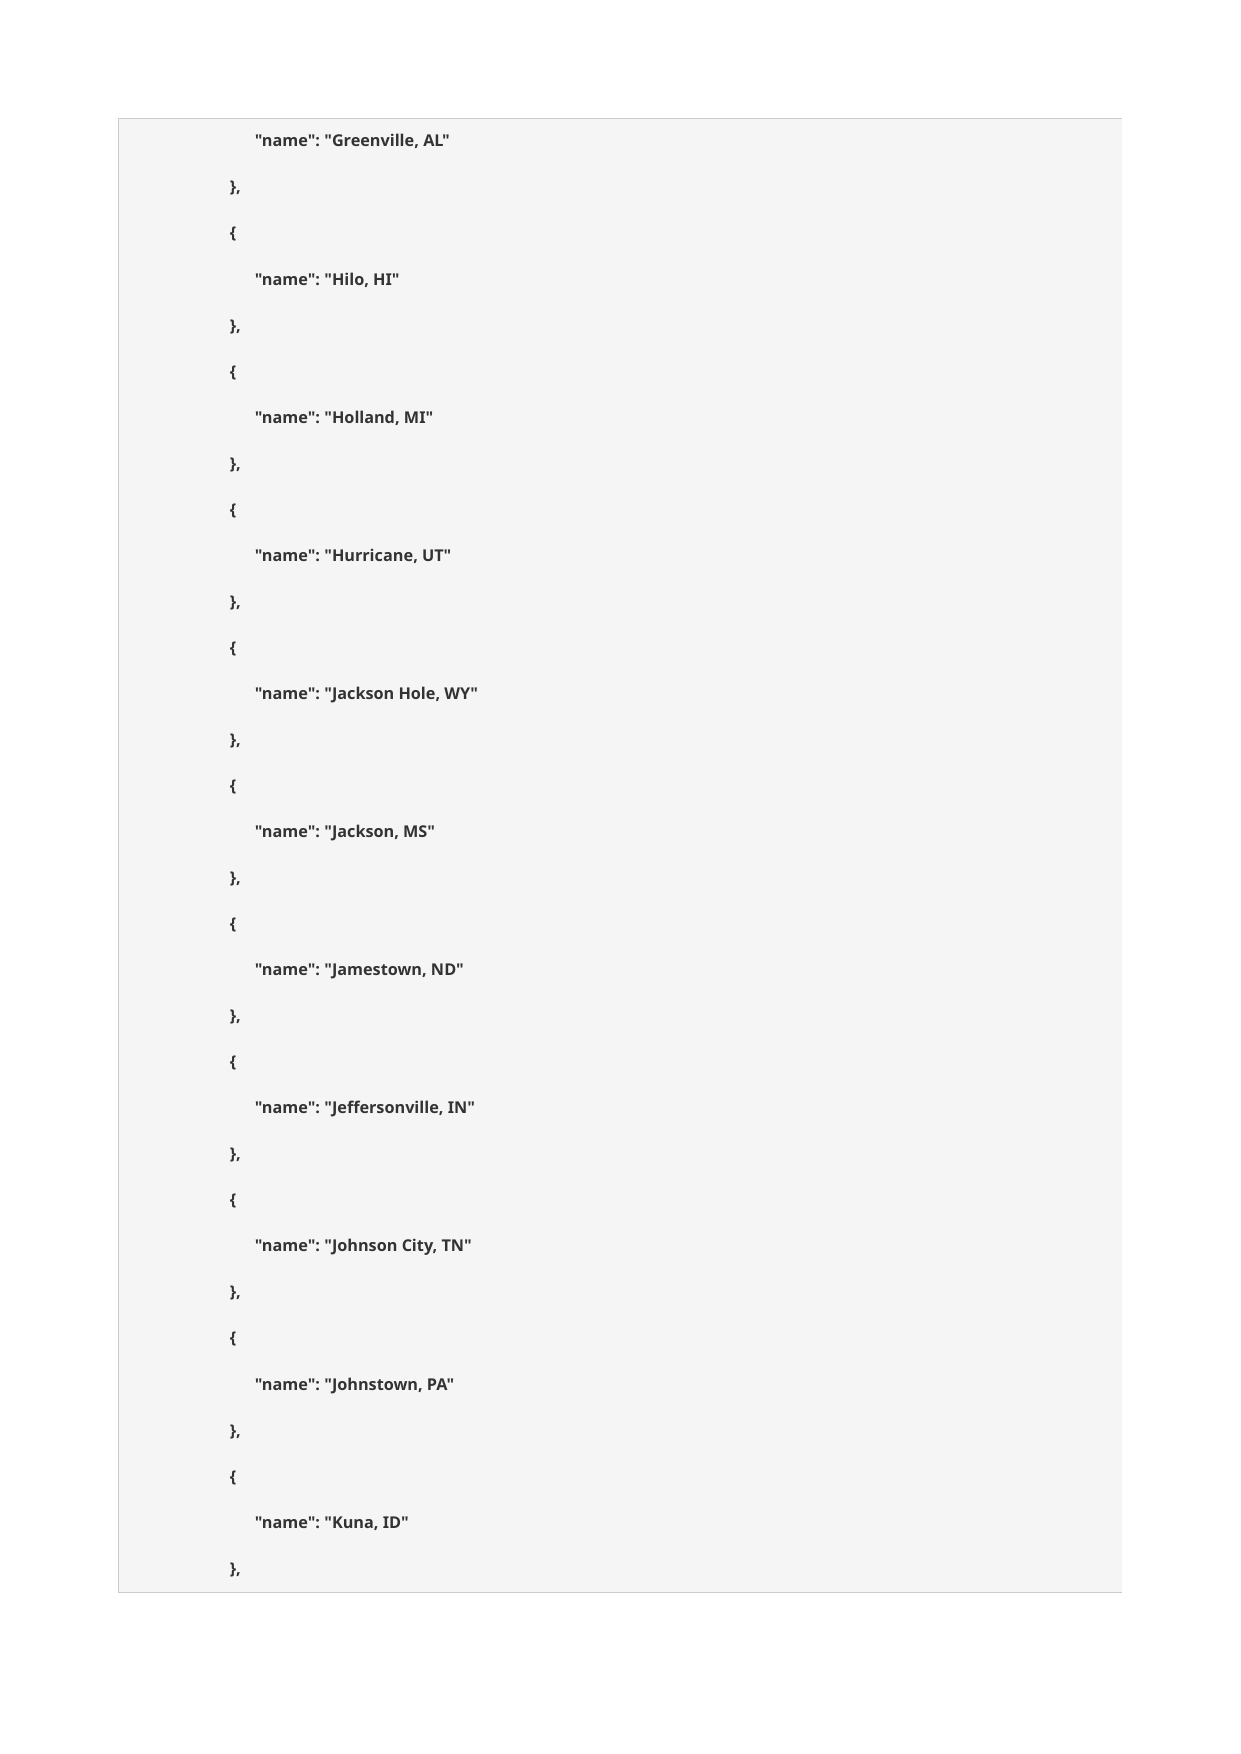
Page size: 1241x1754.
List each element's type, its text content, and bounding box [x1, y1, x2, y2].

list { [119, 1039, 1122, 1074]
list { [119, 1453, 1122, 1488]
list "name": "Kuna, ID" [119, 1499, 1122, 1534]
list }, [119, 302, 1122, 337]
list "name": "Johnson City, TN" [119, 1223, 1122, 1258]
list "name": "Johnstown, PA" [119, 1361, 1122, 1396]
list { [119, 1177, 1122, 1212]
list { [119, 348, 1122, 383]
list }, [119, 164, 1122, 199]
list "name": "Jamestown, ND" [119, 947, 1122, 982]
list { [119, 1315, 1122, 1350]
list }, [119, 1545, 1122, 1592]
list { [119, 624, 1122, 659]
list "name": "Hurricane, UT" [119, 532, 1122, 567]
list }, [119, 717, 1122, 752]
list }, [119, 1269, 1122, 1304]
list { [119, 210, 1122, 245]
list { [119, 763, 1122, 798]
list { [119, 901, 1122, 936]
list }, [119, 578, 1122, 613]
list }, [119, 440, 1122, 475]
list "name": "Jackson, MS" [119, 809, 1122, 844]
list }, [119, 1131, 1122, 1166]
list }, [119, 855, 1122, 890]
list { [119, 486, 1122, 521]
list "name": "Jackson Hole, WY" [119, 671, 1122, 706]
list "name": "Holland, MI" [119, 394, 1122, 429]
list "name": "Greenville, AL" [119, 119, 1122, 153]
list "name": "Hilo, HI" [119, 256, 1122, 291]
list }, [119, 1407, 1122, 1442]
list }, [119, 993, 1122, 1028]
list "name": "Jeffersonville, IN" [119, 1085, 1122, 1120]
